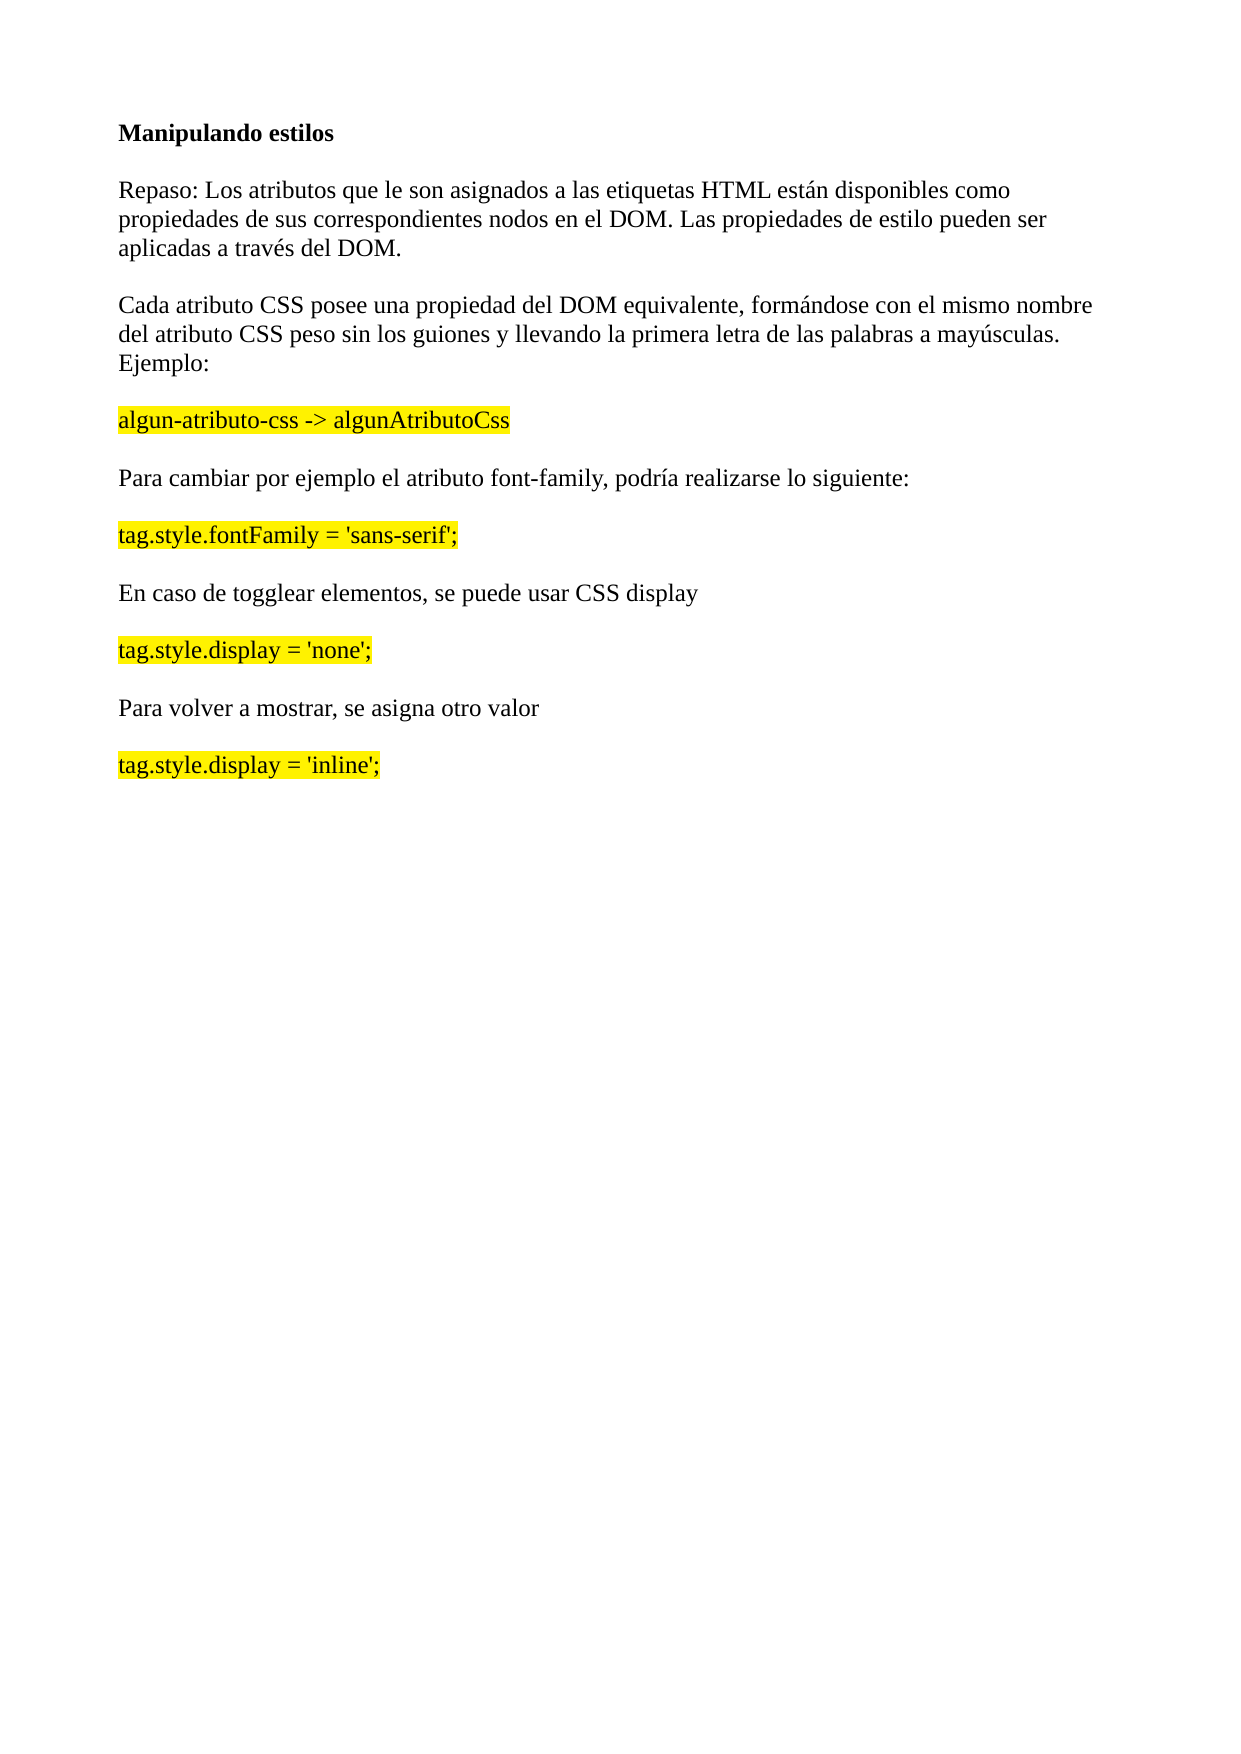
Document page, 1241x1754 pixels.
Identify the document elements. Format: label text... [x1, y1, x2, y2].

text En caso de togglear elementos, se puede usar CSS display [118, 578, 1122, 607]
text Cada atributo CSS posee una propiedad del DOM equivalente, formándose con el mismo nombre del atributo CSS peso sin los guiones y llevando la primera letra de las palabras a mayúsculas. Ejemplo: [118, 291, 1122, 377]
text Para volver a mostrar, se asigna otro valor [118, 693, 1122, 722]
text Repaso: Los atributos que le son asignados a las etiquetas HTML están disponibles como propiedades de sus correspondientes nodos en el DOM. Las propiedades de estilo pueden ser aplicadas a través del DOM. [118, 176, 1122, 262]
text Para cambiar por ejemplo el atributo font-family, podría realizarse lo siguiente: [118, 463, 1122, 492]
text algun-atributo-css -> algunAtributoCss [118, 406, 1122, 434]
text tag.style.display = 'inline'; [118, 751, 1122, 779]
text Manipulando estilos [118, 118, 1122, 147]
text tag.style.fontFamily = 'sans-serif'; [118, 521, 1122, 549]
text tag.style.display = 'none'; [118, 636, 1122, 664]
